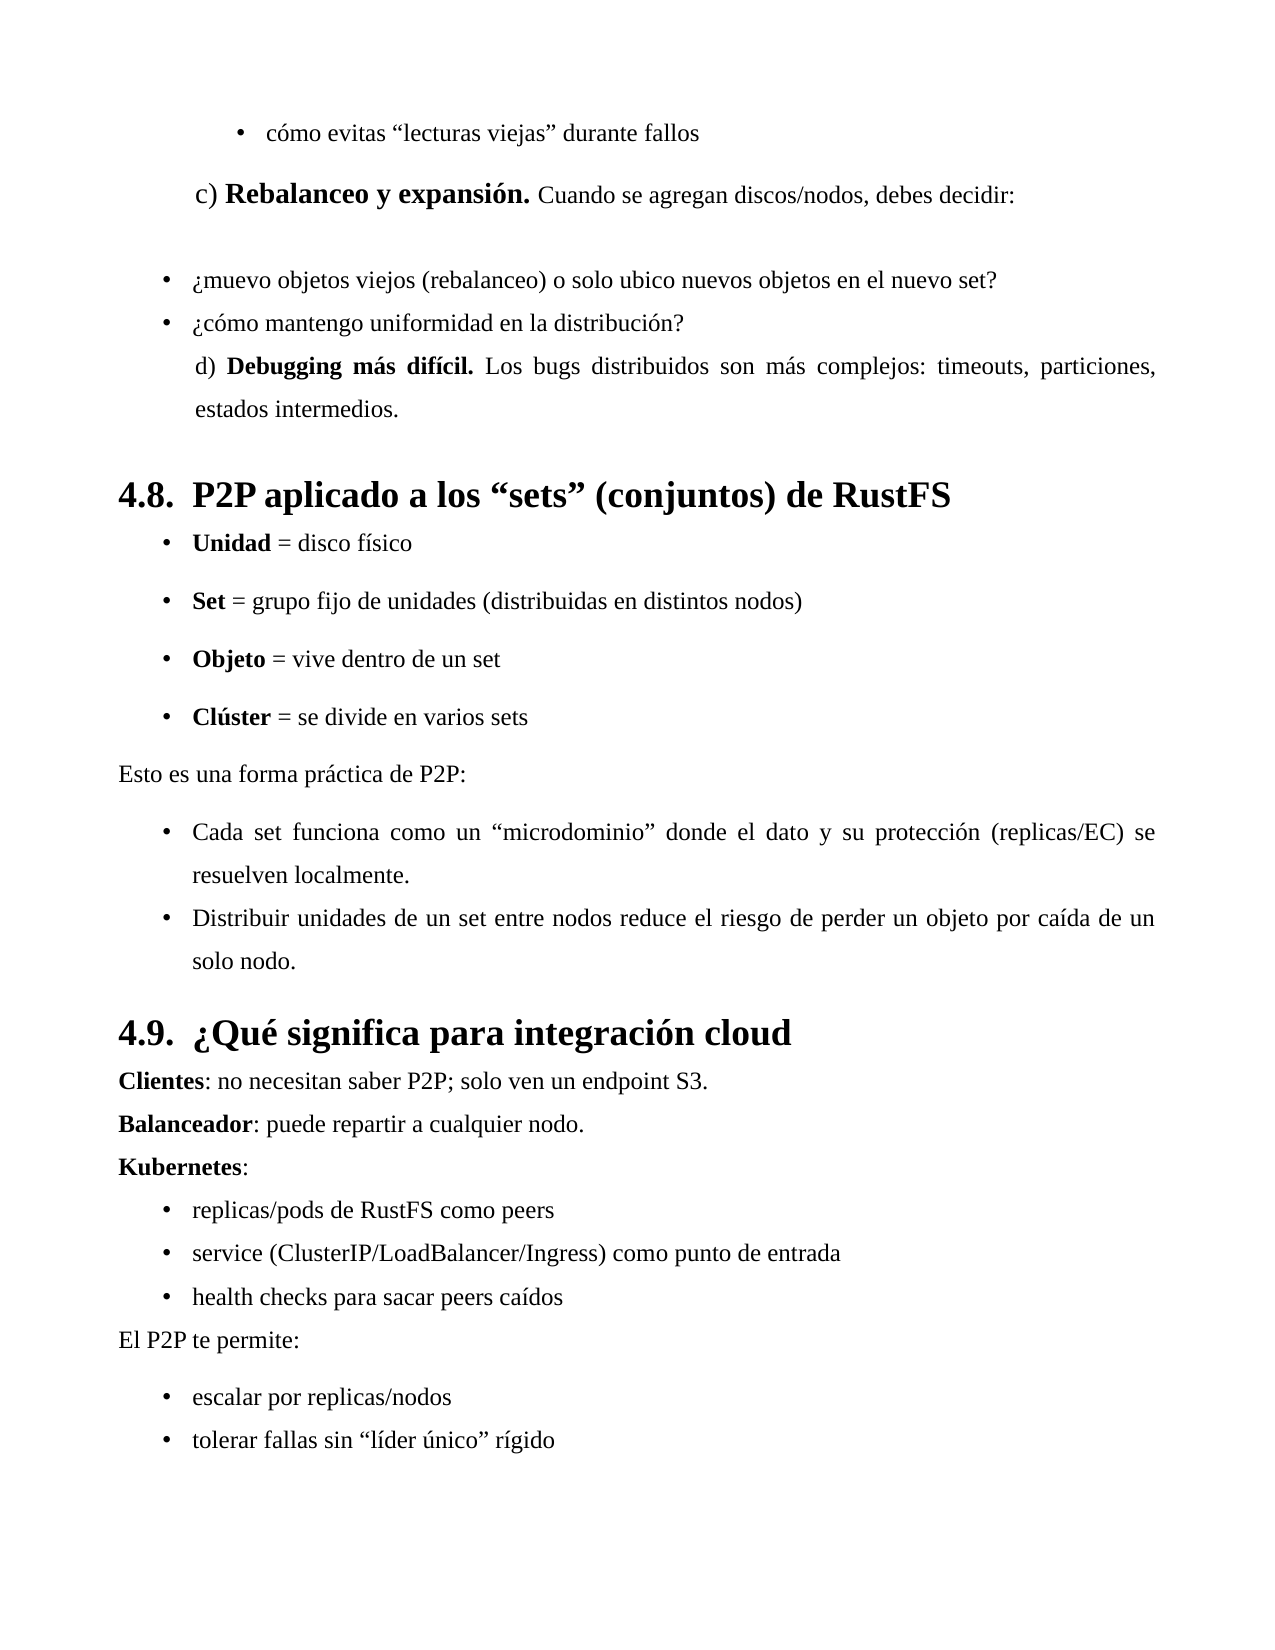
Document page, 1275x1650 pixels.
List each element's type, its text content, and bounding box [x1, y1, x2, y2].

text Balanceador: puede repartir a cualquier nodo. [118, 1109, 1157, 1138]
list Clúster = se divide en varios sets [162, 702, 1157, 730]
list Unidad = disco físico [162, 528, 1157, 557]
list cómo evitas “lecturas viejas” durante fallos [236, 118, 1157, 147]
list tolerar fallas sin “líder único” rígido [162, 1426, 1157, 1454]
list Cada set funciona como un “microdominio” donde el dato y su protección (replicas/EC) se resuelven localmente. [162, 817, 1157, 889]
list ¿cómo mantengo uniformidad en la distribución? [162, 308, 1157, 337]
list escalar por replicas/nodos [162, 1382, 1157, 1411]
subtitle P2P aplicado a los “sets” (conjuntos) de RustFS [118, 473, 1157, 516]
text El P2P te permite: [118, 1325, 1157, 1353]
text Esto es una forma práctica de P2P: [118, 759, 1157, 788]
list service (ClusterIP/LoadBalancer/Ingress) como punto de entrada [162, 1238, 1157, 1267]
list health checks para sacar peers caídos [162, 1282, 1157, 1310]
list Set = grupo fijo de unidades (distribuidas en distintos nodos) [162, 586, 1157, 615]
list Objeto = vive dentro de un set [162, 644, 1157, 673]
list ¿muevo objetos viejos (rebalanceo) o solo ubico nuevos objetos en el nuevo set? [162, 265, 1157, 294]
list Distribuir unidades de un set entre nodos reduce el riesgo de perder un objeto por caída de un solo nodo. [162, 903, 1157, 975]
text Clientes: no necesitan saber P2P; solo ven un endpoint S3. [118, 1066, 1157, 1095]
subtitle c) Rebalanceo y expansión. Cuando se agregan discos/nodos, debes decidir: [195, 176, 1157, 209]
subtitle ¿Qué significa para integración cloud [118, 1010, 1157, 1053]
list replicas/pods de RustFS como peers [162, 1195, 1157, 1224]
text Kubernetes: [118, 1152, 1157, 1181]
text d) Debugging más difícil. Los bugs distribuidos son más complejos: timeouts, particiones, estados intermedios. [195, 351, 1157, 423]
